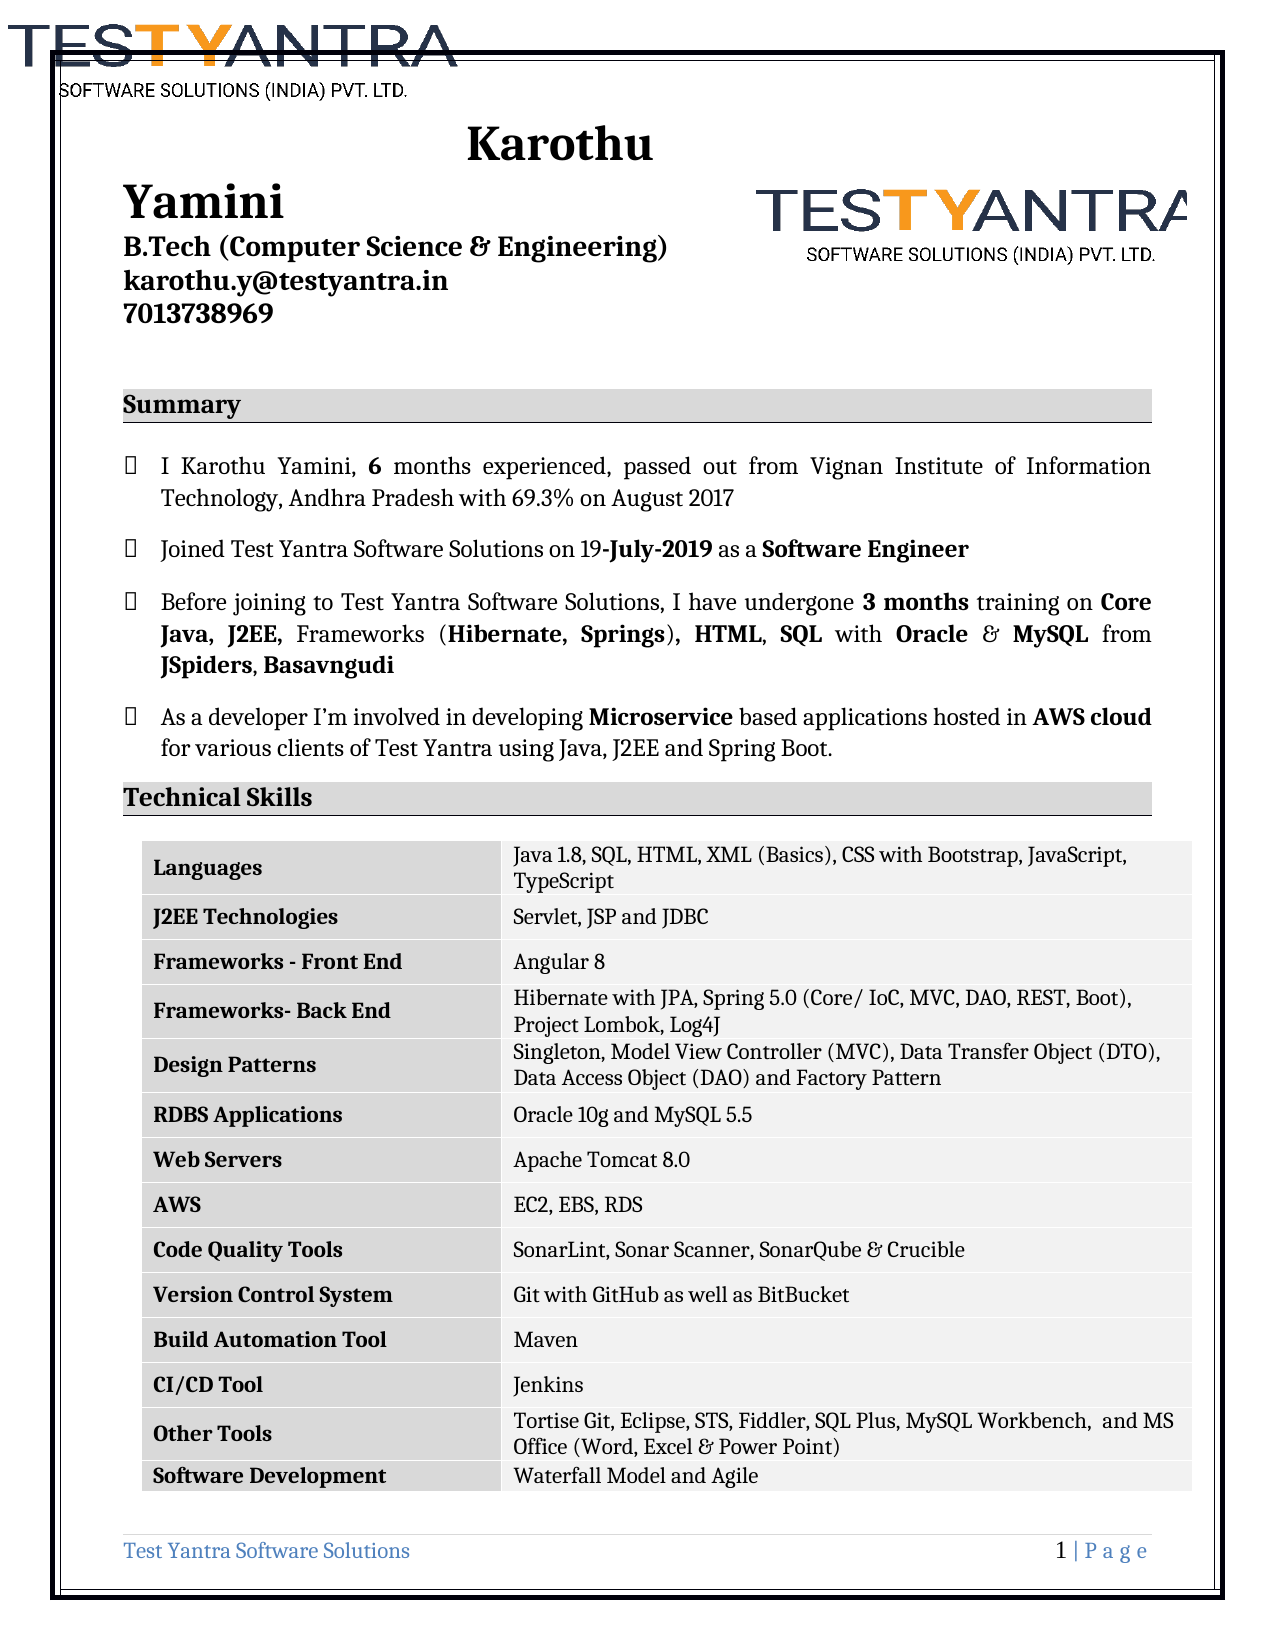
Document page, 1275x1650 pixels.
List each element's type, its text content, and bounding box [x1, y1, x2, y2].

table_header [737, 116, 1187, 331]
table_cell Oracle 10g and MySQL 5.5 [502, 1093, 1192, 1137]
table_cell Frameworks - Front End [142, 940, 501, 984]
table_cell Git with GitHub as well as BitBucket [502, 1273, 1192, 1317]
table_cell Servlet, JSP and JDBC [502, 895, 1192, 939]
table_cell Jenkins [502, 1363, 1192, 1407]
table_cell EC2, EBS, RDS [502, 1183, 1192, 1227]
table_header Java 1.8, SQL, HTML, XML (Basics), CSS with Bootstrap, JavaScript, TypeScript [502, 841, 1192, 894]
text Technical Skills [123, 782, 1152, 815]
table_cell Software Development [142, 1461, 501, 1491]
table_cell Version Control System [142, 1273, 501, 1317]
table_cell Design Patterns [142, 1039, 501, 1092]
table_header Languages [142, 841, 501, 894]
list I Karothu Yamini, 6 months experienced, passed out from Vignan Institute of Information Technology, Andhra Pradesh with 69.3% on August 2017 [123, 447, 1152, 512]
table_cell Waterfall Model and Agile [502, 1461, 1192, 1491]
picture [0, 0, 466, 118]
list As a developer I’m involved in developing Microservice based applications hosted in AWS cloud for various clients of Test Yantra using Java, J2EE and Spring Boot. [123, 698, 1152, 763]
list Joined Test Yantra Software Solutions on 19-July-2019 as a Software Engineer [123, 531, 1152, 565]
table_cell Maven [502, 1318, 1192, 1362]
table_cell Singleton, Model View Controller (MVC), Data Transfer Object (DTO), Data Access Object (DAO) and Factory Pattern [502, 1039, 1192, 1092]
table_cell Tortise Git, Eclipse, STS, Fiddler, SQL Plus, MySQL Workbench, and MS Office (Word, Excel & Power Point) [502, 1408, 1192, 1460]
table_cell Frameworks- Back End [142, 985, 501, 1038]
table_cell SonarLint, Sonar Scanner, SonarQube & Crucible [502, 1228, 1192, 1272]
table_cell Apache Tomcat 8.0 [502, 1138, 1192, 1182]
picture [748, 164, 1187, 282]
table_header Karothu Yamini B.Tech (Computer Science & Engineering) karothu.y@testyantra.in 7013738969 [112, 116, 737, 331]
table_cell Build Automation Tool [142, 1318, 501, 1362]
picture [55, 55, 466, 60]
text Summary [123, 389, 1152, 422]
table_cell AWS [142, 1183, 501, 1227]
table_cell Hibernate with JPA, Spring 5.0 (Core/ IoC, MVC, DAO, REST, Boot), Project Lombok, Log4J [502, 985, 1192, 1038]
table_cell Code Quality Tools [142, 1228, 501, 1272]
table_cell Web Servers [142, 1138, 501, 1182]
table_cell Angular 8 [502, 940, 1192, 984]
list Before joining to Test Yantra Software Solutions, I have undergone 3 months training on Core Java, J2EE, Frameworks (Hibernate, Springs), HTML, SQL with Oracle & MySQL from JSpiders, Basavngudi [123, 584, 1152, 679]
table_cell J2EE Technologies [142, 895, 501, 939]
table_cell CI/CD Tool [142, 1363, 501, 1407]
table_cell RDBS Applications [142, 1093, 501, 1137]
picture [55, 61, 60, 118]
picture [61, 61, 466, 118]
table_cell Other Tools [142, 1408, 501, 1460]
